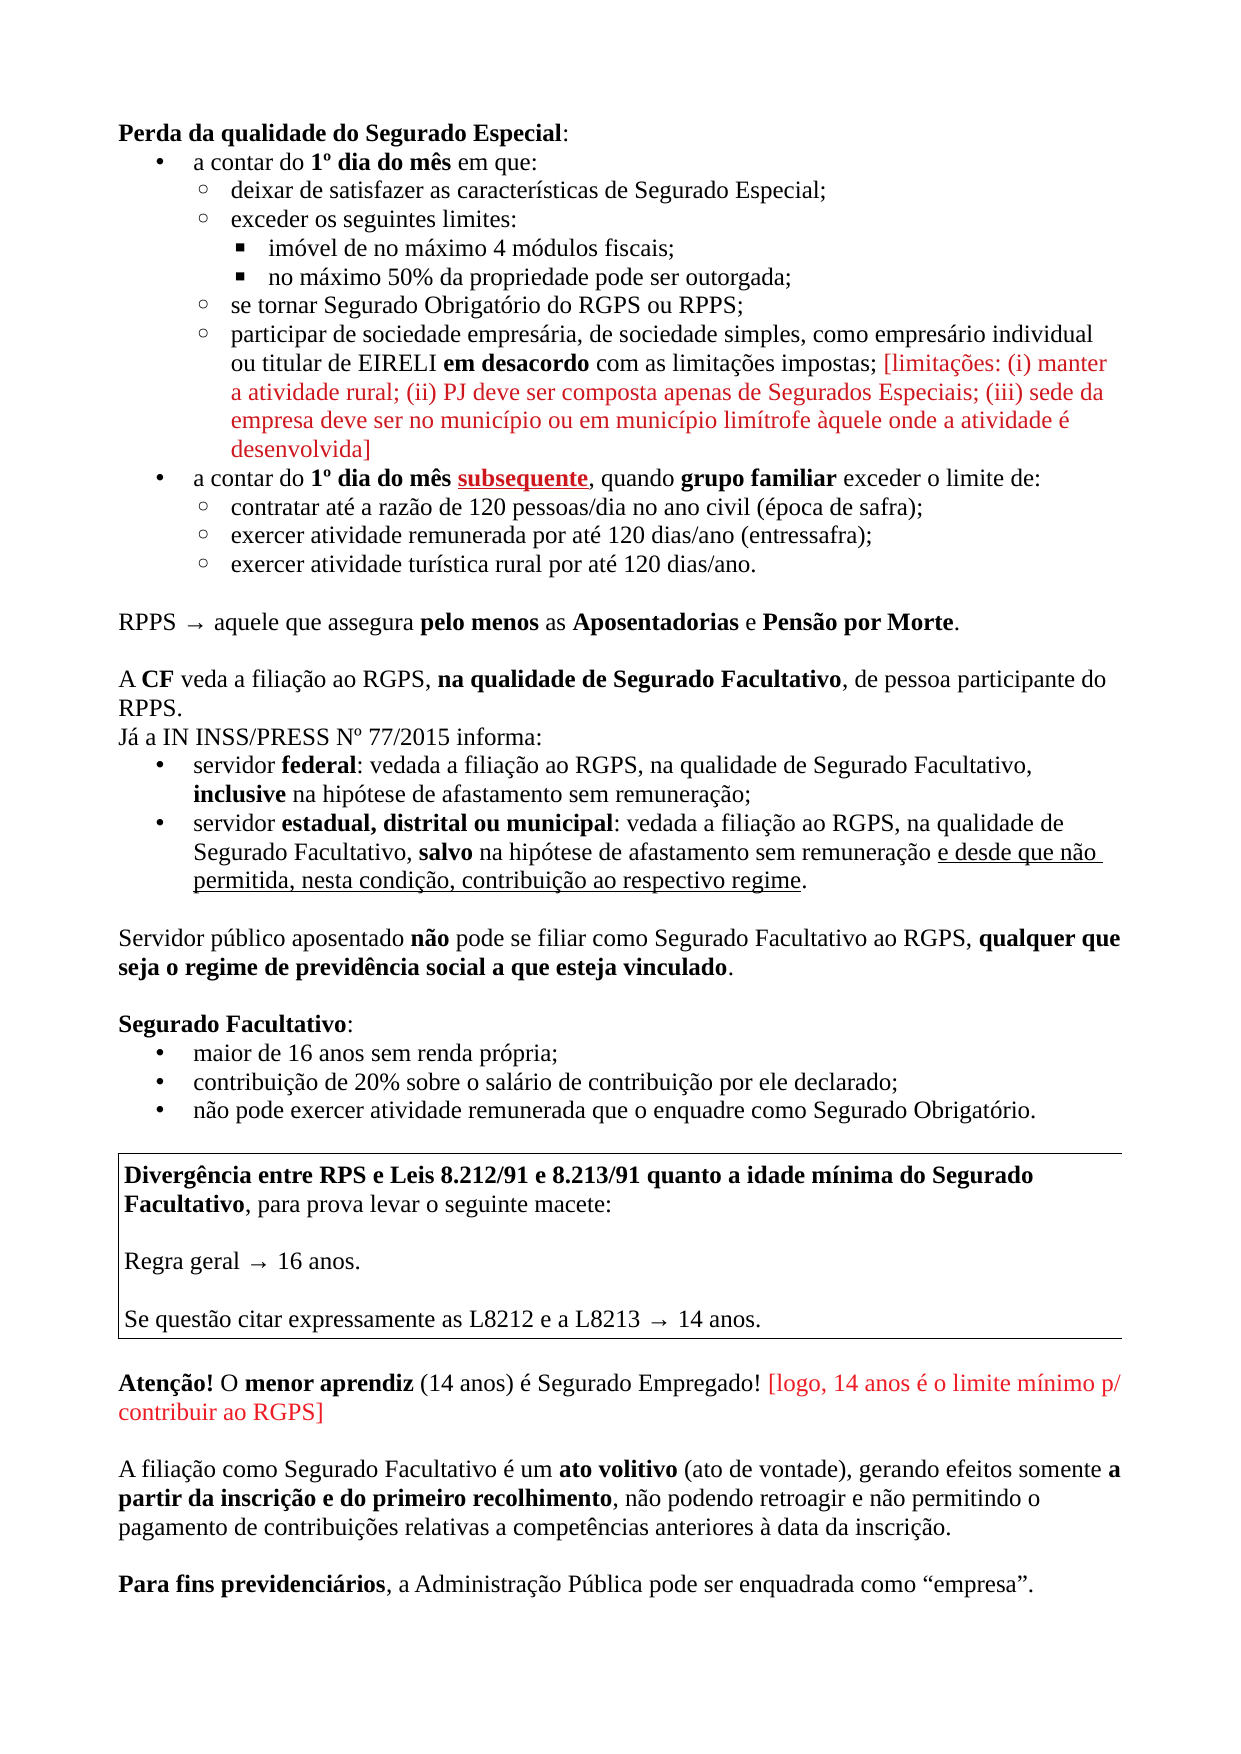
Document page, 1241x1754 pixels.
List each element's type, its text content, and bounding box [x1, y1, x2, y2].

list servidor estadual, distrital ou municipal: vedada a filiação ao RGPS, na qualidade de Segurado Facultativo, salvo na hipótese de afastamento sem remuneração e desde que não permitida, nesta condição, contribuição ao respectivo regime. [156, 808, 1122, 894]
list deixar de satisfazer as características de Segurado Especial; [193, 176, 1122, 204]
text RPPS → aquele que assegura pelo menos as Aposentadorias e Pensão por Morte. [118, 607, 1122, 636]
text Servidor público aposentado não pode se filiar como Segurado Facultativo ao RGPS, qualquer que seja o regime de previdência social a que esteja vinculado. [118, 923, 1122, 981]
text Perda da qualidade do Segurado Especial: [118, 118, 1122, 147]
text Segurado Facultativo: [118, 1009, 1122, 1038]
text Atenção! O menor aprendiz (14 anos) é Segurado Empregado! [logo, 14 anos é o limite mínimo p/ contribuir ao RGPS] [118, 1368, 1122, 1425]
list exceder os seguintes limites: [193, 204, 1122, 233]
table_header Divergência entre RPS e Leis 8.212/91 e 8.213/91 quanto a idade mínima do Segurado Facultativo, para prova levar o seguinte macete: Regra geral → 16 anos. Se questão citar expressamente as L8212 e a L8213 → 14 anos. [119, 1154, 1122, 1338]
text Para fins previdenciários, a Administração Pública pode ser enquadrada como “empresa”. [118, 1569, 1122, 1598]
list no máximo 50% da propriedade pode ser outorgada; [231, 262, 1122, 291]
list não pode exercer atividade remunerada que o enquadre como Segurado Obrigatório. [156, 1096, 1122, 1124]
list contribuição de 20% sobre o salário de contribuição por ele declarado; [156, 1067, 1122, 1096]
list a contar do 1º dia do mês em que: [156, 147, 1122, 176]
list exercer atividade turística rural por até 120 dias/ano. [193, 549, 1122, 578]
list maior de 16 anos sem renda própria; [156, 1038, 1122, 1067]
text A CF veda a filiação ao RGPS, na qualidade de Segurado Facultativo, de pessoa participante do RPPS. [118, 664, 1122, 722]
text Já a IN INSS/PRESS Nº 77/2015 informa: [118, 722, 1122, 751]
list servidor federal: vedada a filiação ao RGPS, na qualidade de Segurado Facultativo, inclusive na hipótese de afastamento sem remuneração; [156, 751, 1122, 808]
list se tornar Segurado Obrigatório do RGPS ou RPPS; [193, 291, 1122, 319]
list contratar até a razão de 120 pessoas/dia no ano civil (época de safra); [193, 492, 1122, 521]
list participar de sociedade empresária, de sociedade simples, como empresário individual ou titular de EIRELI em desacordo com as limitações impostas; [limitações: (i) manter a atividade rural; (ii) PJ deve ser composta apenas de Segurados Especiais; (iii) sede da empresa deve ser no município ou em município limítrofe àquele onde a atividade é desenvolvida] [193, 319, 1122, 463]
text A filiação como Segurado Facultativo é um ato volitivo (ato de vontade), gerando efeitos somente a partir da inscrição e do primeiro recolhimento, não podendo retroagir e não permitindo o pagamento de contribuições relativas a competências anteriores à data da inscrição. [118, 1454, 1122, 1540]
list imóvel de no máximo 4 módulos fiscais; [231, 233, 1122, 262]
list exercer atividade remunerada por até 120 dias/ano (entressafra); [193, 521, 1122, 549]
list a contar do 1º dia do mês subsequente, quando grupo familiar exceder o limite de: [156, 463, 1122, 492]
